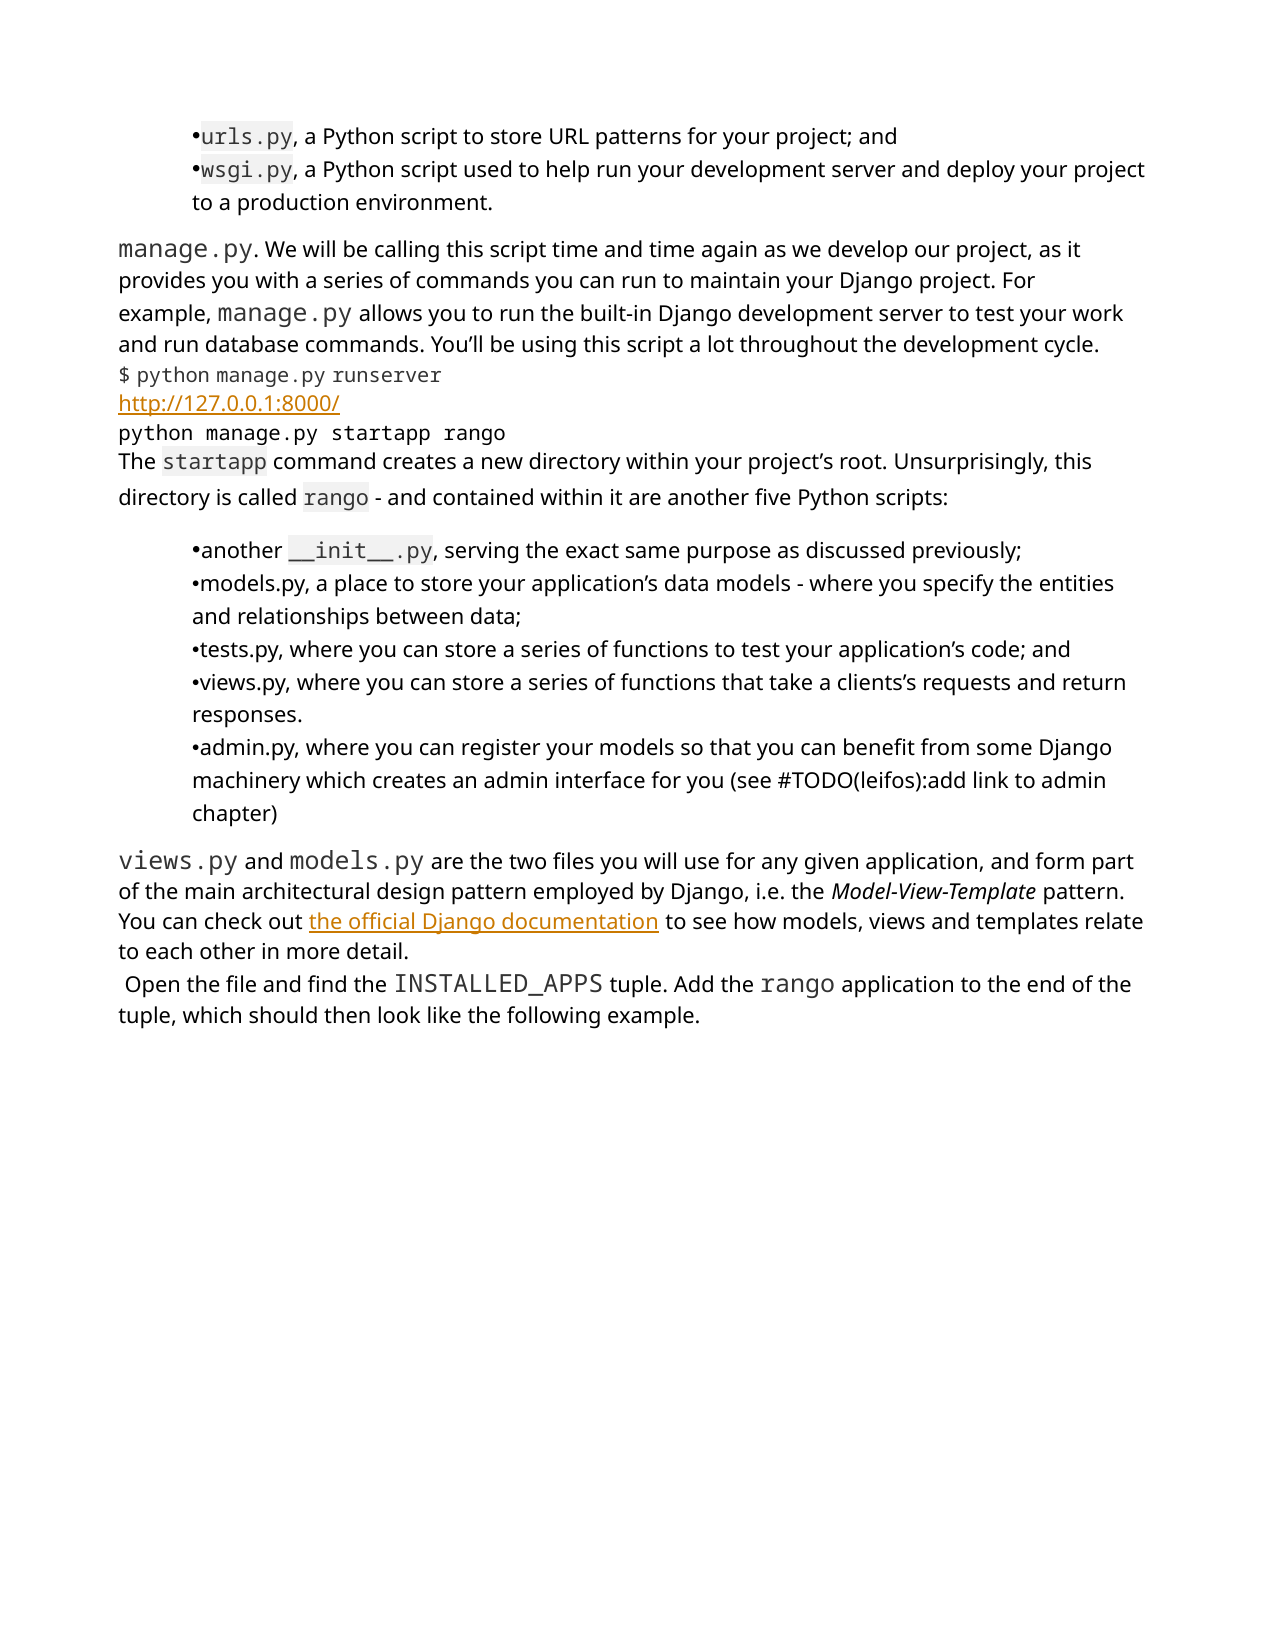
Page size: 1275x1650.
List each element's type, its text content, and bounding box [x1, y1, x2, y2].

text http://127.0.0.1:8000/ [118, 388, 1157, 418]
text $ python manage.py runserver [118, 359, 1157, 388]
list wsgi.py, a Python script used to help run your development server and deploy your project to a production environment. [118, 151, 1157, 217]
list tests.py, where you can store a series of functions to test your application’s code; and [118, 631, 1157, 664]
text views.py and models.py are the two files you will use for any given application, and form part of the main architectural design pattern employed by Django, i.e. the Model-View-Template pattern. You can check out the official Django documentation to see how models, views and templates relate to each other in more detail. [118, 842, 1157, 966]
text The startapp command creates a new directory within your project’s root. Unsurprisingly, this directory is called rango - and contained within it are another five Python scripts: [118, 446, 1157, 512]
list another __init__.py, serving the exact same purpose as discussed previously; [118, 532, 1157, 565]
list views.py, where you can store a series of functions that take a clients’s requests and return responses. [118, 664, 1157, 729]
text manage.py. We will be calling this script time and time again as we develop our project, as it provides you with a series of commands you can run to maintain your Django project. For example, manage.py allows you to run the built-in Django development server to test your work and run database commands. You’ll be using this script a lot throughout the development cycle. [118, 231, 1157, 359]
list models.py, a place to store your application’s data models - where you specify the entities and relationships between data; [118, 565, 1157, 631]
text python manage.py startapp rango [118, 418, 1157, 446]
text Open the file and find the INSTALLED_APPS tuple. Add the rango application to the end of the tuple, which should then look like the following example. [118, 966, 1157, 1029]
list admin.py, where you can register your models so that you can benefit from some Django machinery which creates an admin interface for you (see #TODO(leifos):add link to admin chapter) [118, 729, 1157, 828]
list urls.py, a Python script to store URL patterns for your project; and [118, 118, 1157, 151]
